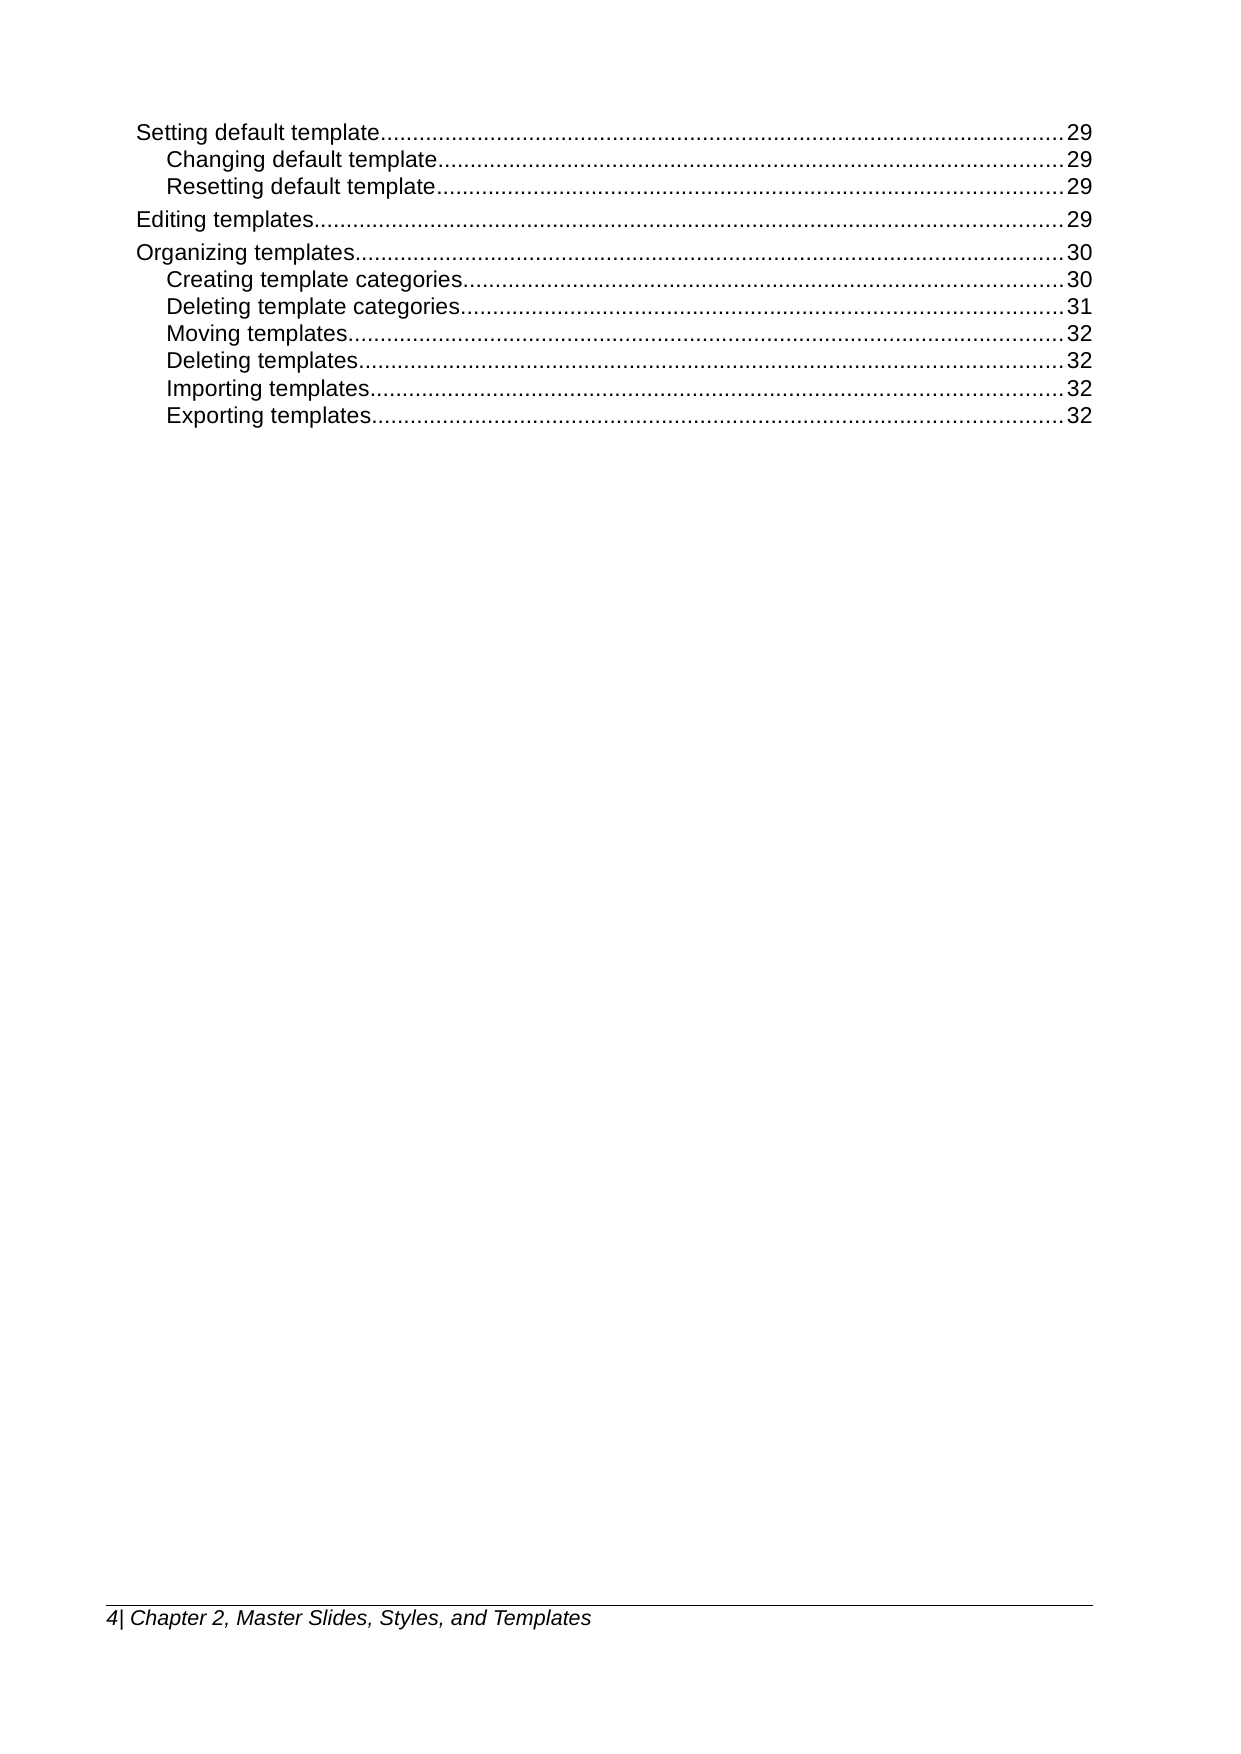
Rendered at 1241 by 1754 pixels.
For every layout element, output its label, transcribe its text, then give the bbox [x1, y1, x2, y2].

text Resetting default template 29 [166, 172, 1093, 199]
text Deleting templates 32 [166, 347, 1093, 374]
text Editing templates 29 [136, 205, 1093, 232]
text Importing templates 32 [166, 374, 1093, 401]
text Exporting templates 32 [166, 401, 1093, 428]
text Deleting template categories 31 [166, 293, 1093, 320]
text Moving templates 32 [166, 320, 1093, 347]
text Creating template categories 30 [166, 266, 1093, 293]
text Changing default template 29 [166, 145, 1093, 172]
text Organizing templates 30 [136, 238, 1093, 266]
text Setting default template 29 [136, 118, 1093, 145]
